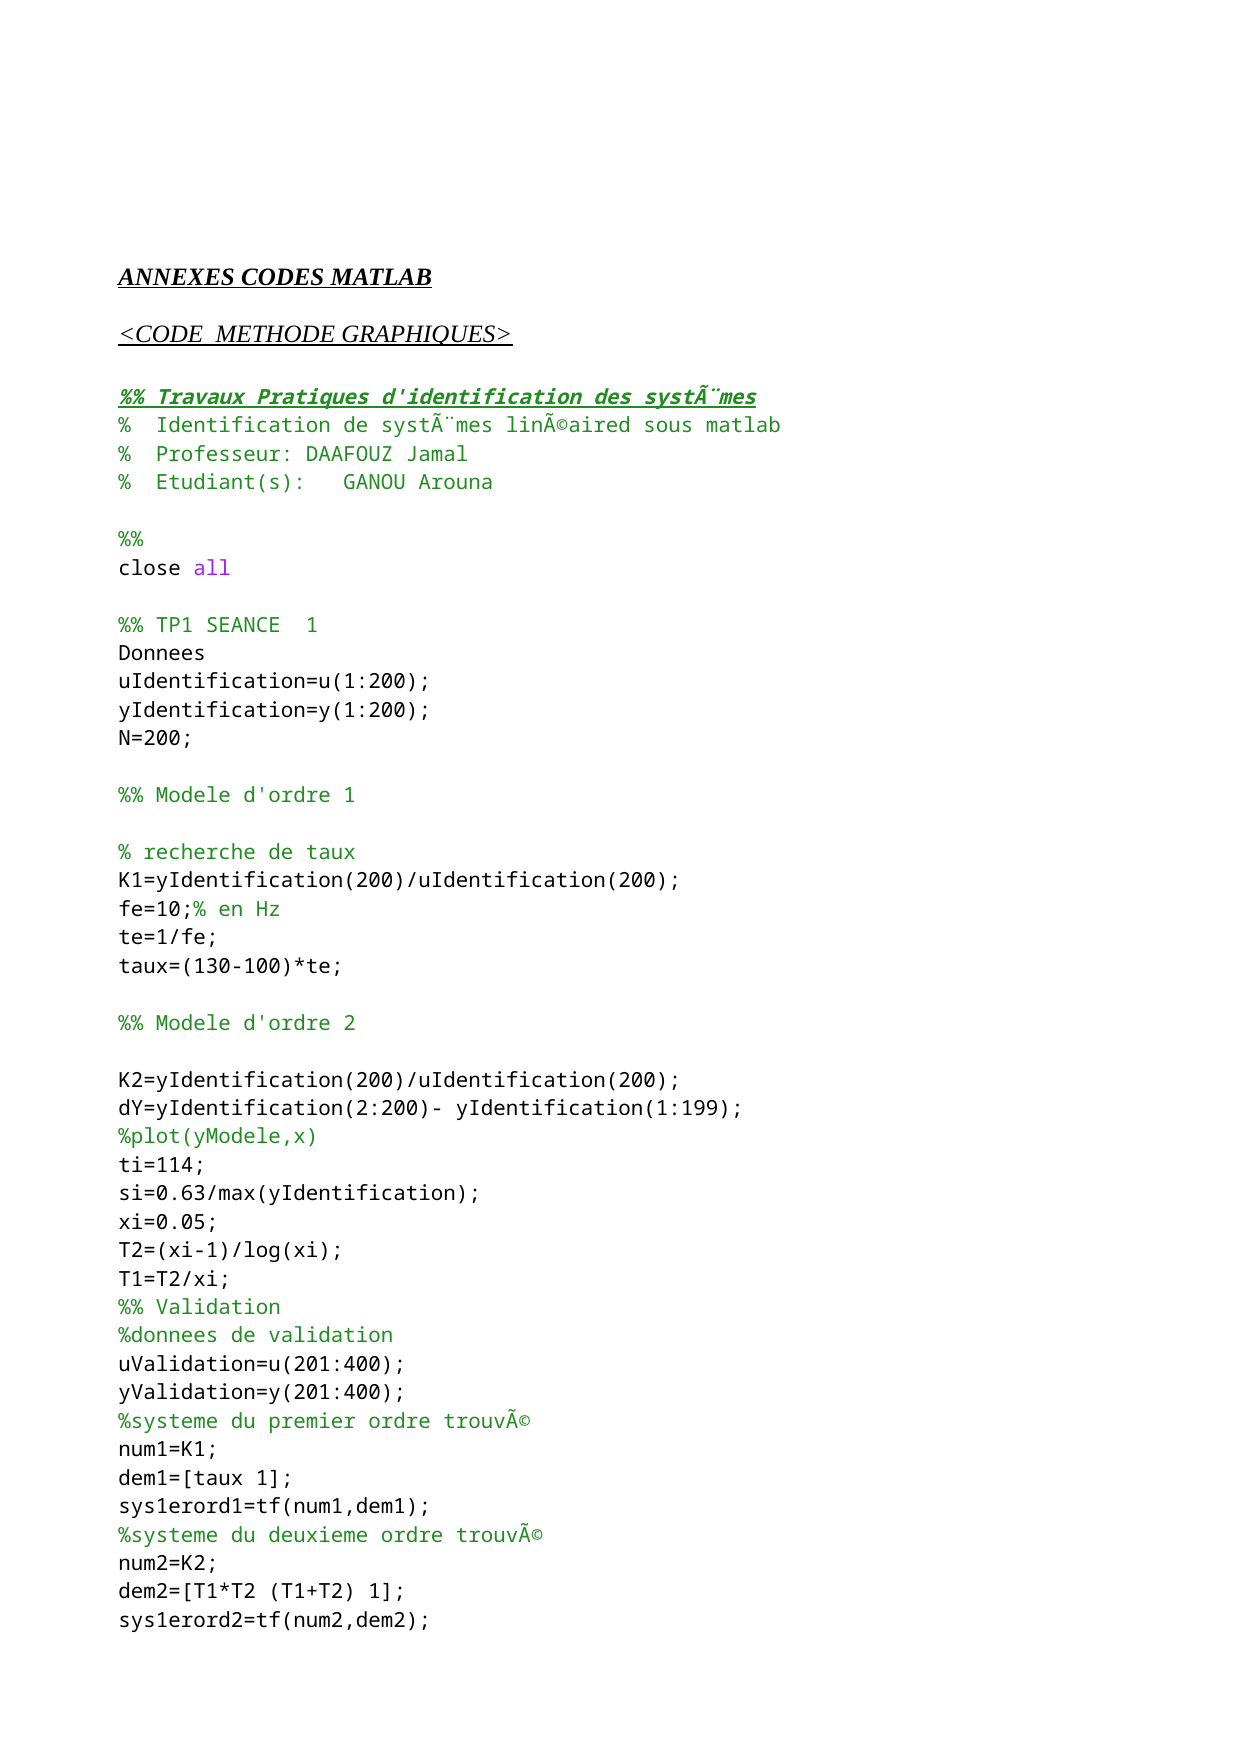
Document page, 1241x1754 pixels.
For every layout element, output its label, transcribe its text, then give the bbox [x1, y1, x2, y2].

text sys1erord1=tf(num1,dem1); [118, 1491, 1122, 1520]
text ti=114; [118, 1150, 1122, 1178]
text num2=K2; [118, 1548, 1122, 1577]
text %% Travaux Pratiques d'identification des systÃ¨mes [118, 382, 1122, 411]
text N=200; [118, 723, 1122, 752]
text te=1/fe; [118, 922, 1122, 951]
text T2=(xi-1)/log(xi); [118, 1235, 1122, 1264]
text yIdentification=y(1:200); [118, 695, 1122, 723]
text %% [118, 524, 1122, 553]
text uValidation=u(201:400); [118, 1349, 1122, 1377]
text sys1erord2=tf(num2,dem2); [118, 1605, 1122, 1633]
text Donnees [118, 638, 1122, 667]
text K1=yIdentification(200)/uIdentification(200); [118, 866, 1122, 894]
text dY=yIdentification(2:200)- yIdentification(1:199); [118, 1093, 1122, 1122]
text %plot(yModele,x) [118, 1122, 1122, 1150]
text close all [118, 553, 1122, 581]
text ANNEXES CODES MATLAB [118, 262, 1122, 291]
text %donnees de validation [118, 1321, 1122, 1349]
text % Professeur: DAAFOUZ Jamal [118, 439, 1122, 467]
text % Identification de systÃ¨mes linÃ©aired sous matlab [118, 411, 1122, 439]
text yValidation=y(201:400); [118, 1377, 1122, 1406]
text %% Modele d'ordre 1 [118, 780, 1122, 809]
text fe=10;% en Hz [118, 894, 1122, 922]
text % recherche de taux [118, 837, 1122, 866]
text T1=T2/xi; [118, 1264, 1122, 1292]
text xi=0.05; [118, 1207, 1122, 1235]
text %systeme du premier ordre trouvÃ© [118, 1406, 1122, 1434]
text % Etudiant(s): GANOU Arouna [118, 467, 1122, 496]
text K2=yIdentification(200)/uIdentification(200); [118, 1065, 1122, 1093]
text %% Validation [118, 1292, 1122, 1321]
text uIdentification=u(1:200); [118, 667, 1122, 695]
text %% Modele d'ordre 2 [118, 1008, 1122, 1036]
text %% TP1 SEANCE 1 [118, 610, 1122, 638]
text %systeme du deuxieme ordre trouvÃ© [118, 1520, 1122, 1548]
text dem1=[taux 1]; [118, 1463, 1122, 1491]
text num1=K1; [118, 1434, 1122, 1463]
text <CODE_METHODE GRAPHIQUES> [118, 319, 1122, 348]
text si=0.63/max(yIdentification); [118, 1178, 1122, 1207]
text dem2=[T1*T2 (T1+T2) 1]; [118, 1577, 1122, 1605]
text taux=(130-100)*te; [118, 951, 1122, 979]
